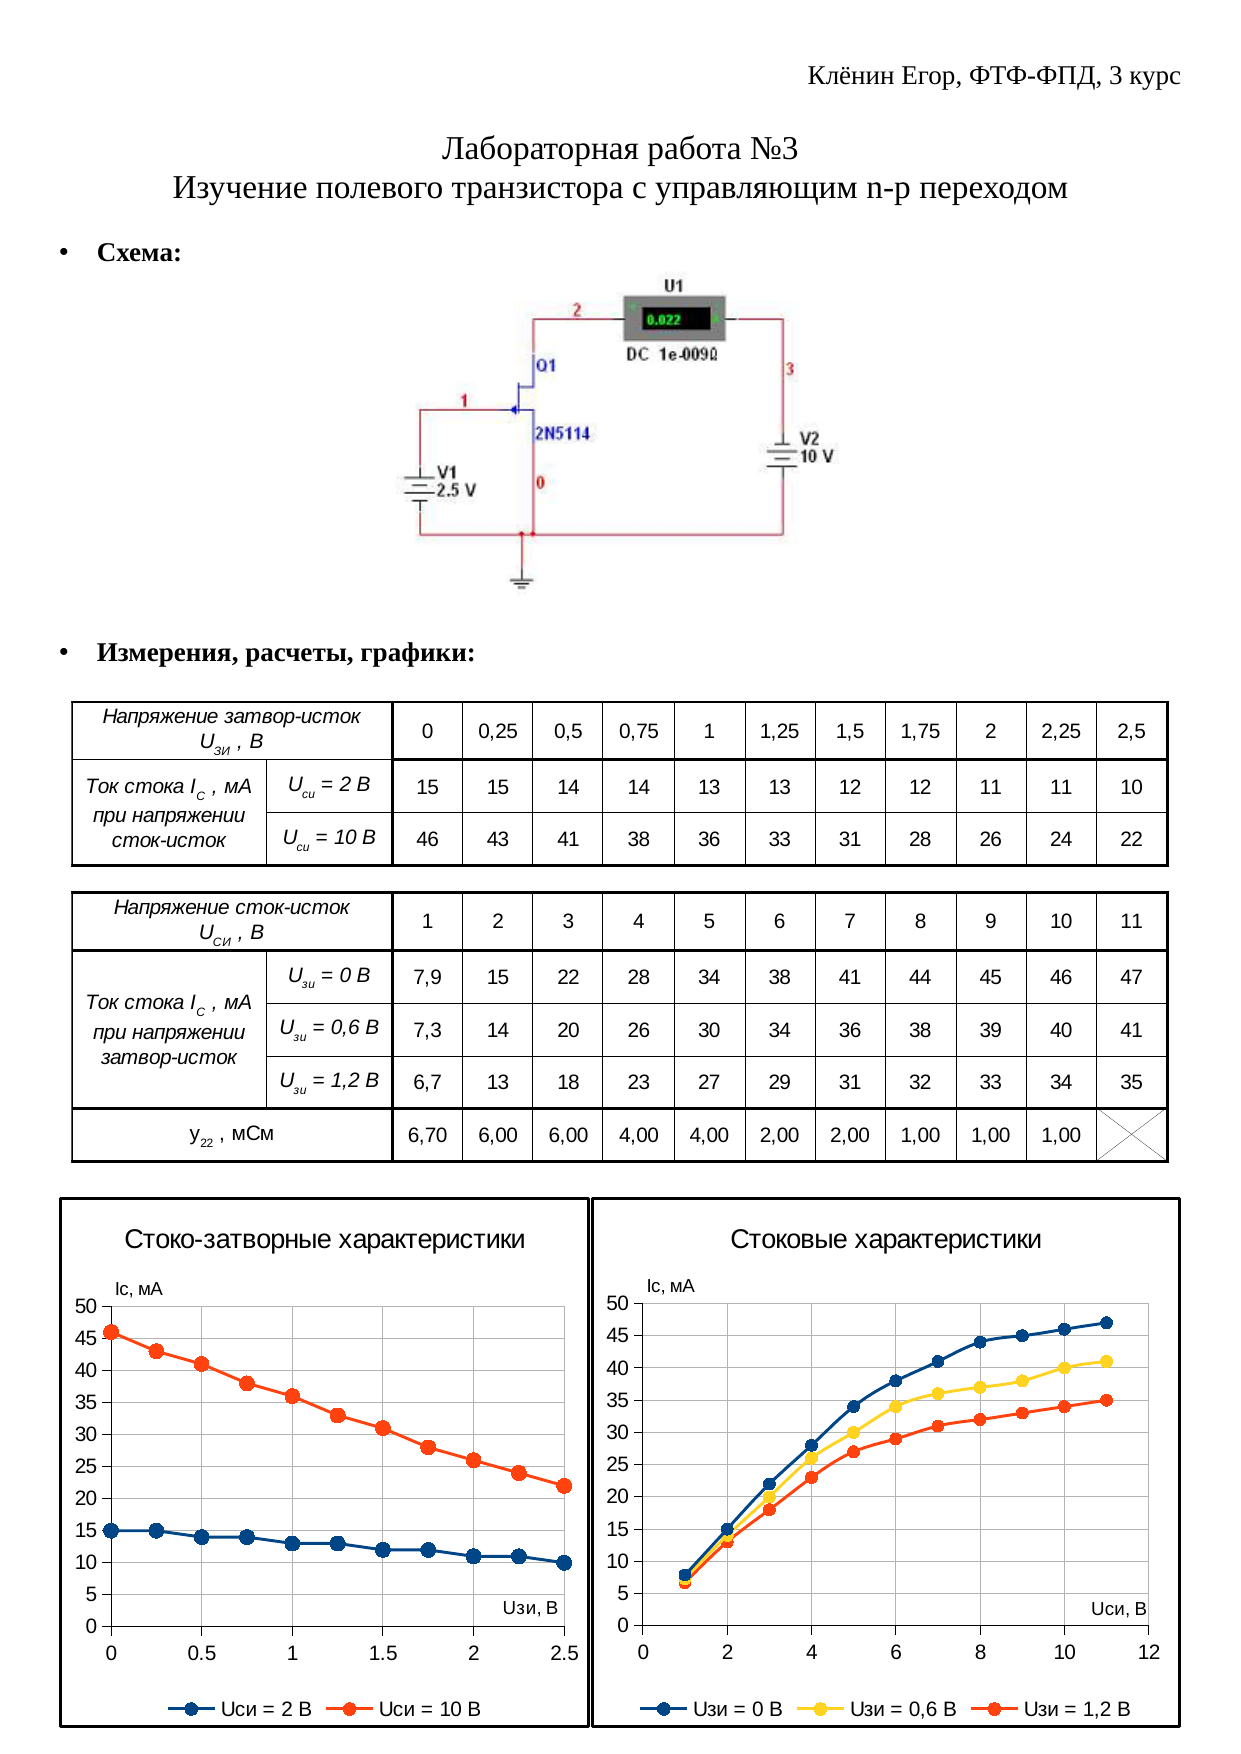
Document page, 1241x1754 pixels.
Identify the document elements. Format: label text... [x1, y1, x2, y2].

text Лабораторная работа №3 [59, 128, 1181, 167]
list Схема: [59, 236, 1181, 268]
text Клёнин Егор, ФТФ-ФПД, 3 курс [59, 59, 1181, 90]
list Измерения, расчеты, графики: [59, 637, 1181, 668]
text Изучение полевого транзистора с управляющим n-p переходом [59, 167, 1181, 205]
picture [393, 267, 847, 602]
